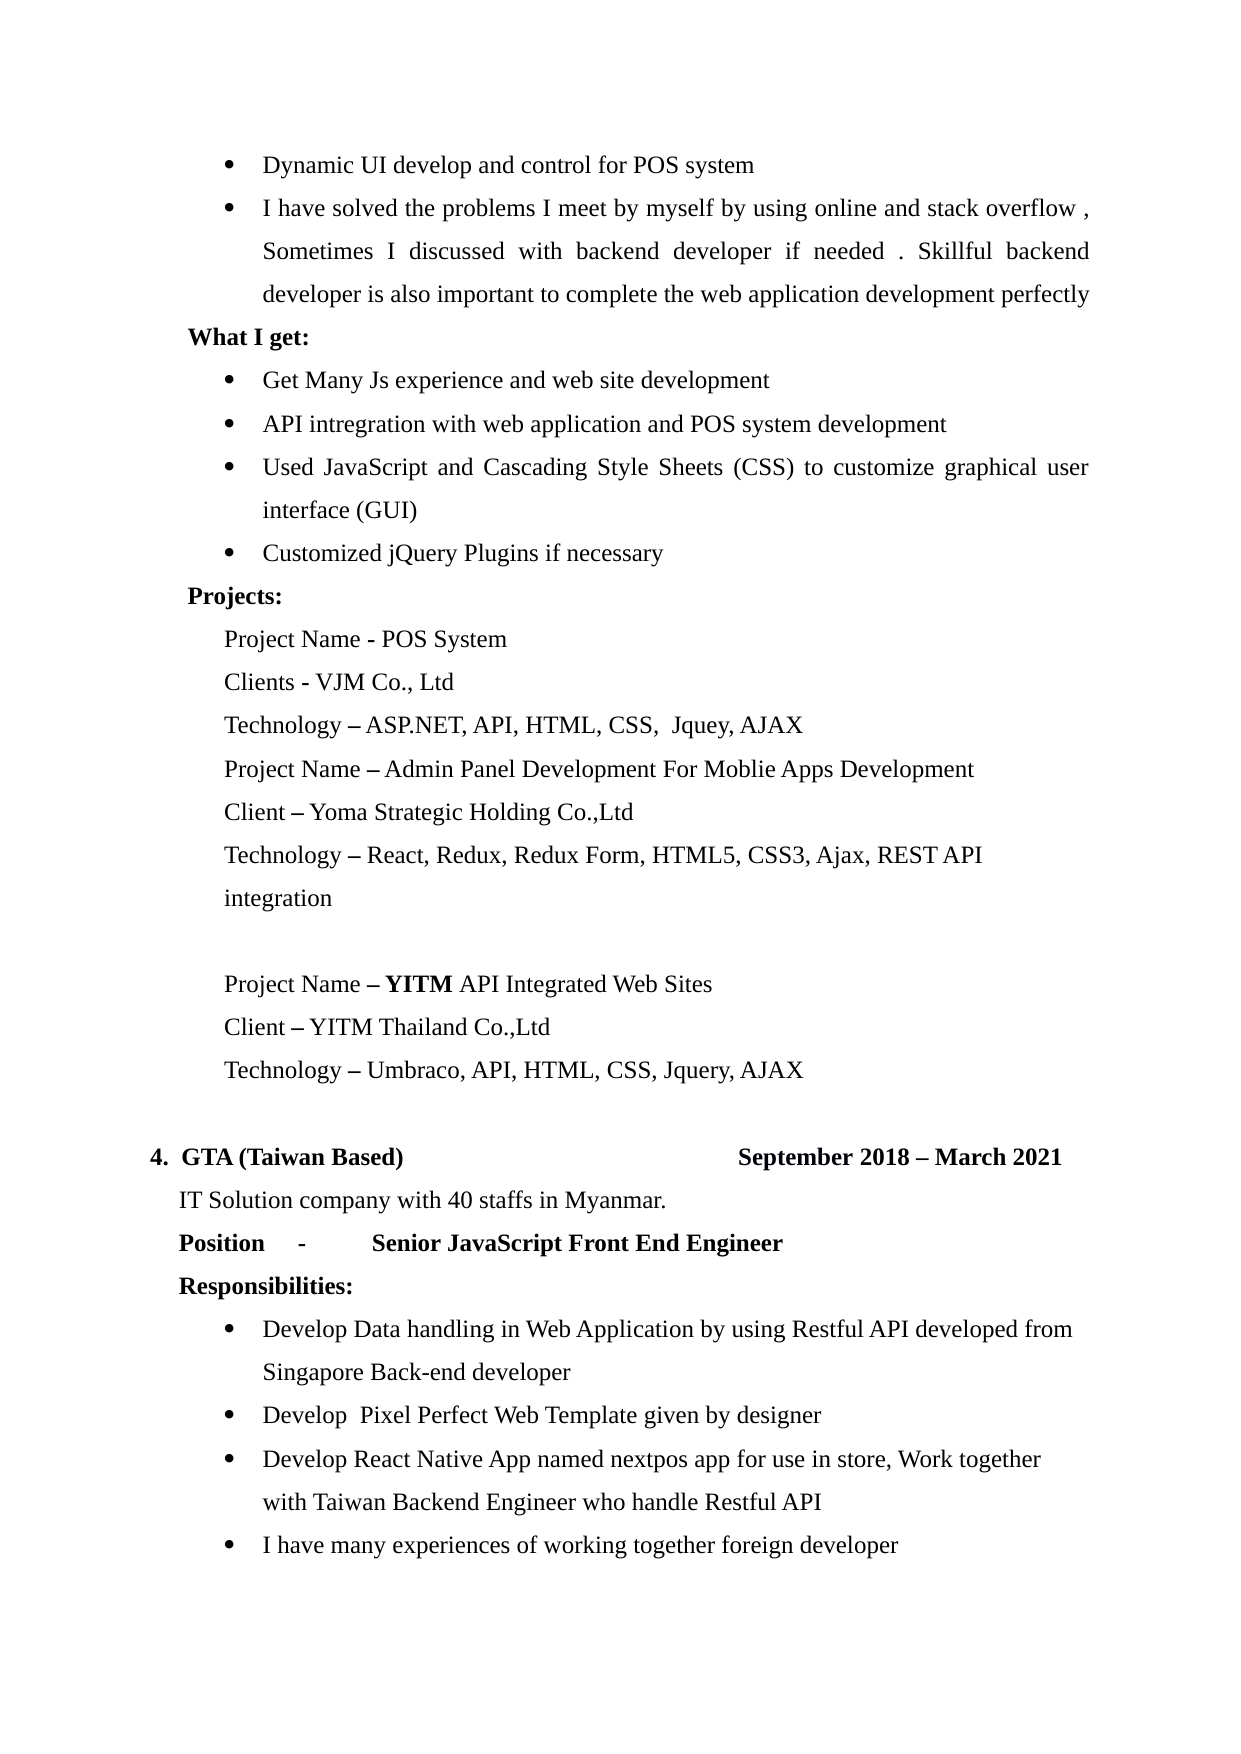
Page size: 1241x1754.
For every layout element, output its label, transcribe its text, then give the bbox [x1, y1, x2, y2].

text Projects: [187, 581, 1090, 610]
list Develop Pixel Perfect Web Template given by designer [225, 1401, 1090, 1429]
text Technology – Umbraco, API, HTML, CSS, Jquery, AJAX [150, 1056, 1090, 1084]
list I have many experiences of working together foreign developer [225, 1530, 1090, 1559]
text Project Name – YITM API Integrated Web Sites [150, 969, 1090, 998]
list API intregration with web application and POS system development [225, 409, 1090, 437]
text Clients - VJM Co., Ltd [150, 667, 1090, 696]
text Project Name – Admin Panel Development For Moblie Apps Development [150, 754, 1090, 782]
text IT Solution company with 40 staffs in Myanmar. [150, 1185, 1090, 1214]
list Dynamic UI develop and control for POS system [225, 150, 1090, 179]
list What I get: [187, 322, 1090, 351]
list Used JavaScript and Cascading Style Sheets (CSS) to customize graphical user interface (GUI) [225, 452, 1090, 524]
text Position - Senior JavaScript Front End Engineer [150, 1228, 1090, 1257]
list Get Many Js experience and web site development [225, 366, 1090, 394]
text Responsibilities: [150, 1271, 1090, 1300]
text Technology – React, Redux, Redux Form, HTML5, CSS3, Ajax, REST API integration [150, 840, 1090, 912]
text Project Name - POS System [150, 624, 1090, 653]
text Technology – ASP.NET, API, HTML, CSS, Jquey, AJAX [150, 711, 1090, 739]
text Client – YITM Thailand Co.,Ltd [150, 1012, 1090, 1041]
text Client – Yoma Strategic Holding Co.,Ltd [150, 797, 1090, 826]
text 4. GTA (Taiwan Based) September 2018 – March 2021 [150, 1142, 1090, 1171]
list Develop Data handling in Web Application by using Restful API developed from Singapore Back-end developer [225, 1314, 1090, 1386]
list Customized jQuery Plugins if necessary [225, 538, 1090, 567]
list Develop React Native App named nextpos app for use in store, Work together with Taiwan Backend Engineer who handle Restful API [225, 1444, 1090, 1516]
list I have solved the problems I meet by myself by using online and stack overflow , Sometimes I discussed with backend developer if needed . Skillful backend developer is also important to complete the web application development perfectly [225, 193, 1090, 308]
